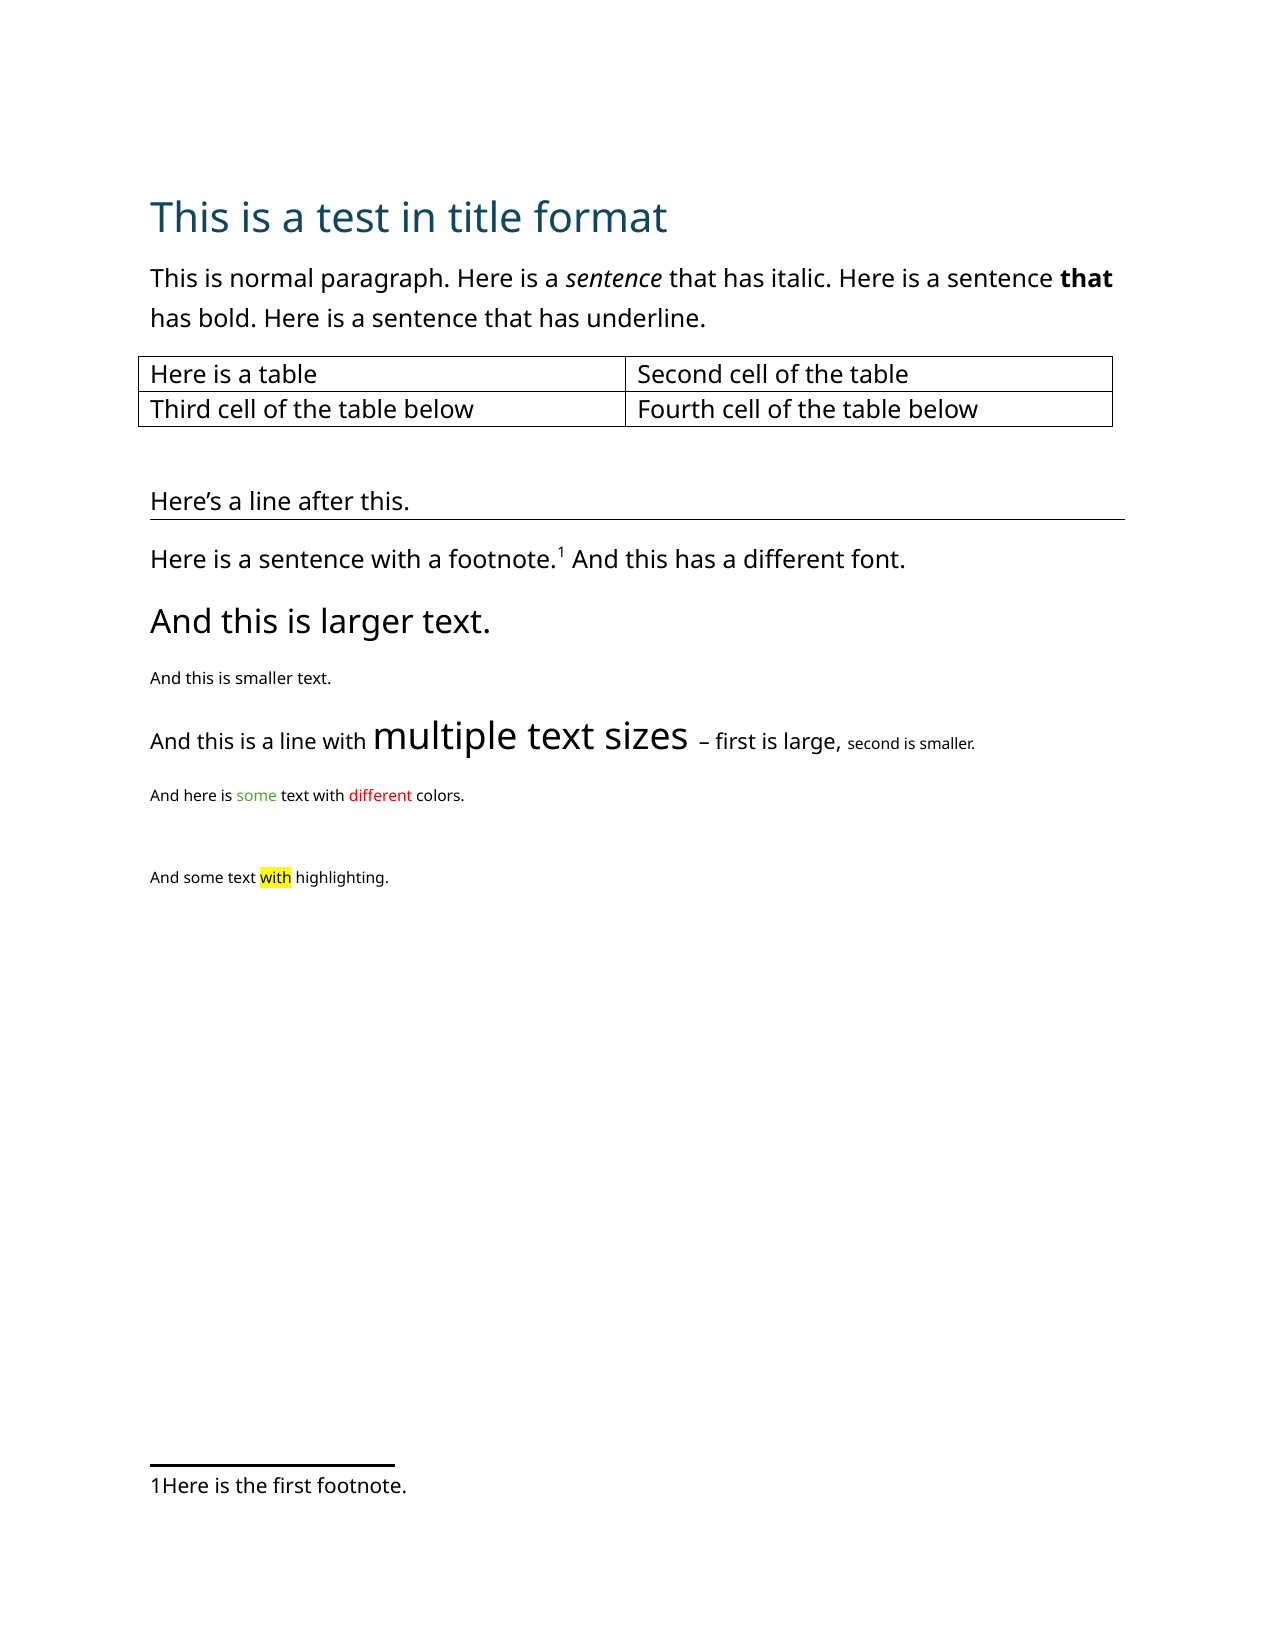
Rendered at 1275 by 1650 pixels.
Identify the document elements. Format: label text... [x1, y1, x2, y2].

subtitle This is a test in title format [150, 187, 1125, 244]
table_cell Third cell of the table below [139, 392, 625, 426]
text And here is some text with different colors. [150, 785, 1125, 806]
text This is normal paragraph. Here is a sentence that has italic. Here is a sentence that has bold. Here is a sentence that has underline. [150, 261, 1125, 334]
text And some text with highlighting. [150, 867, 1125, 888]
text And this is a line with multiple text sizes – first is large, second is smaller. [150, 709, 1125, 761]
text Here is the first footnote. [150, 1472, 1125, 1500]
text And this is larger text. [150, 598, 1125, 643]
table_header Second cell of the table [626, 357, 1112, 391]
text Here’s a line after this. [150, 483, 1125, 519]
text And this is smaller text. [150, 667, 1125, 689]
table_cell Fourth cell of the table below [626, 392, 1112, 426]
table_header Here is a table [139, 357, 625, 391]
text Here is a sentence with a footnote. And this has a different font. [150, 542, 1125, 576]
